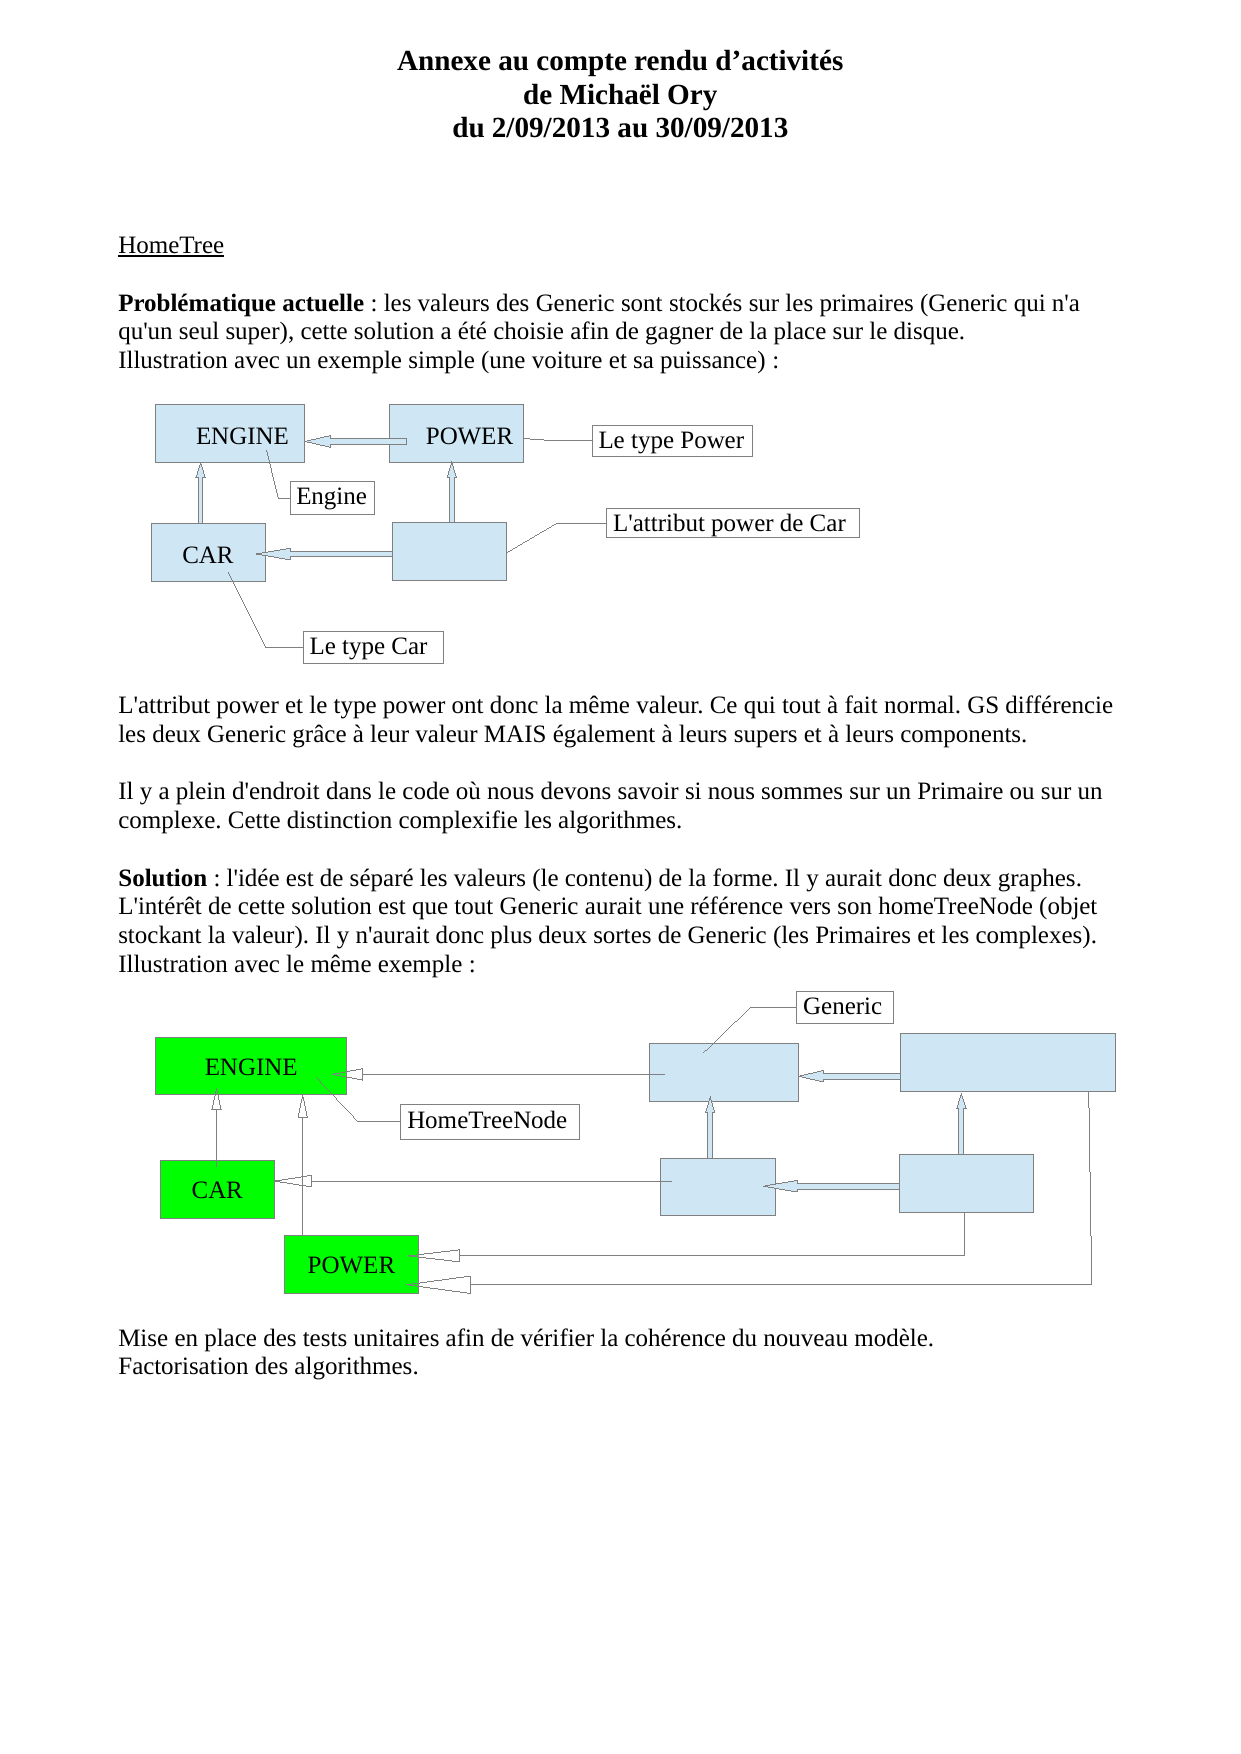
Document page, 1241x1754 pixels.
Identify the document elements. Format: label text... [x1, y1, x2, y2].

text Mise en place des tests unitaires afin de vérifier la cohérence du nouveau modèle. [118, 1323, 1122, 1351]
text L'attribut power et le type power ont donc la même valeur. Ce qui tout à fait normal. GS différencie les deux Generic grâce à leur valeur MAIS également à leurs supers et à leurs components. [118, 690, 1122, 748]
text Annexe au compte rendu d’activités [118, 43, 1122, 77]
text HomeTree [118, 230, 1122, 259]
text Illustration avec un exemple simple (une voiture et sa puissance) : [118, 345, 1122, 374]
text Illustration avec le même exemple : [118, 949, 1122, 978]
text Solution : l'idée est de séparé les valeurs (le contenu) de la forme. Il y aurait donc deux graphes. L'intérêt de cette solution est que tout Generic aurait une référence vers son homeTreeNode (objet stockant la valeur). Il y n'aurait donc plus deux sortes de Generic (les Primaires et les complexes). [118, 863, 1122, 949]
text Factorisation des algorithmes. [118, 1351, 1122, 1380]
text de Michaël Ory [118, 77, 1122, 110]
text Il y a plein d'endroit dans le code où nous devons savoir si nous sommes sur un Primaire ou sur un complexe. Cette distinction complexifie les algorithmes. [118, 776, 1122, 834]
text Problématique actuelle : les valeurs des Generic sont stockés sur les primaires (Generic qui n'a qu'un seul super), cette solution a été choisie afin de gagner de la place sur le disque. [118, 288, 1122, 345]
text du 2/09/2013 au 30/09/2013 [118, 110, 1122, 144]
